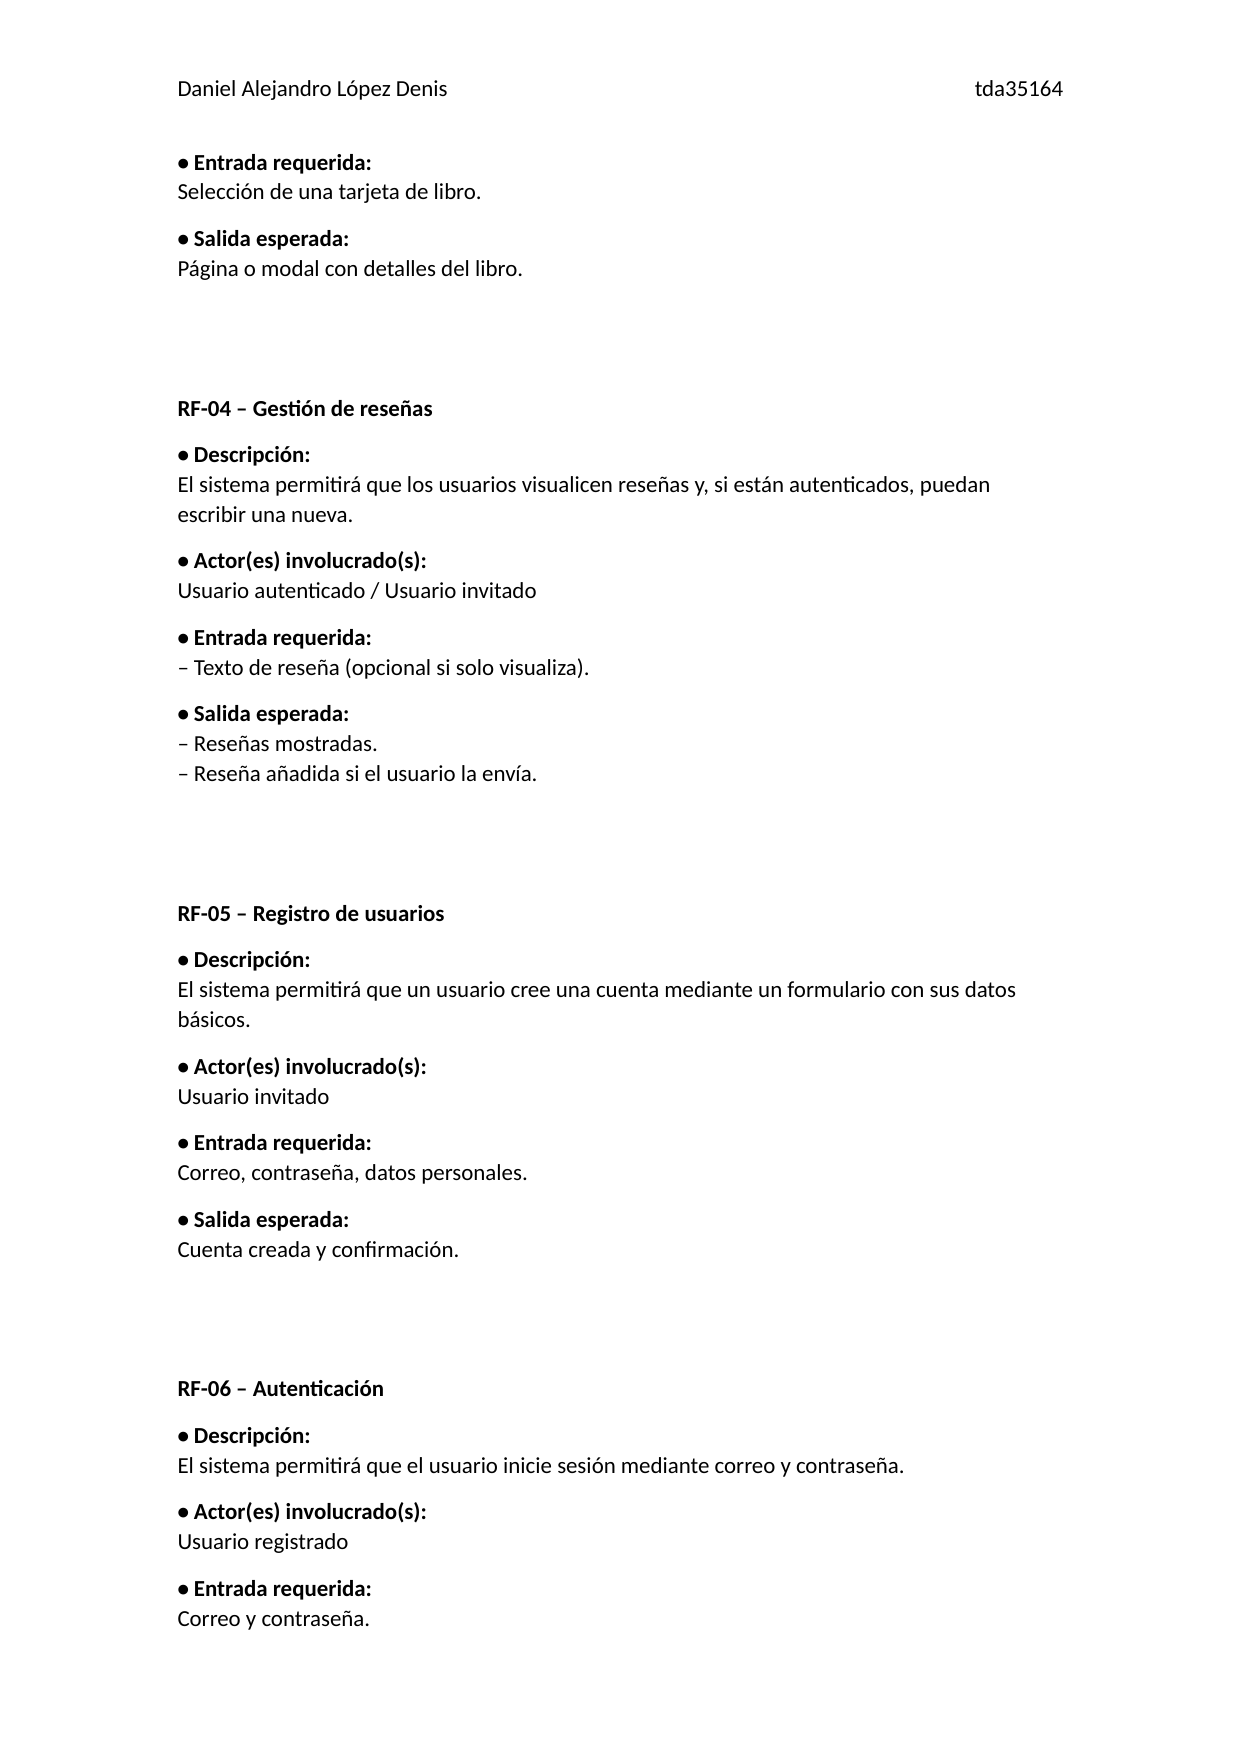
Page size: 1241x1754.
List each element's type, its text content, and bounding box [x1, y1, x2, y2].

text RF-06 – Autenticación [177, 1374, 1063, 1402]
text • Descripción: El sistema permitirá que el usuario inicie sesión mediante correo y contraseña. [177, 1421, 1063, 1479]
text • Entrada requerida: – Texto de reseña (opcional si solo visualiza). [177, 623, 1063, 681]
text • Actor(es) involucrado(s): Usuario autenticado / Usuario invitado [177, 547, 1063, 604]
text • Actor(es) involucrado(s): Usuario invitado [177, 1052, 1063, 1110]
text RF-05 – Registro de usuarios [177, 899, 1063, 927]
text • Descripción: El sistema permitirá que los usuarios visualicen reseñas y, si están autenticados, puedan escribir una nueva. [177, 440, 1063, 528]
text • Salida esperada: Página o modal con detalles del libro. [177, 224, 1063, 282]
text RF-04 – Gestión de reseñas [177, 394, 1063, 422]
text • Actor(es) involucrado(s): Usuario registrado [177, 1497, 1063, 1555]
text • Entrada requerida: Correo y contraseña. [177, 1574, 1063, 1632]
text • Entrada requerida: Correo, contraseña, datos personales. [177, 1128, 1063, 1186]
text • Salida esperada: – Reseñas mostradas. – Reseña añadida si el usuario la envía. [177, 699, 1063, 787]
text • Salida esperada: Cuenta creada y confirmación. [177, 1205, 1063, 1263]
text • Entrada requerida: Selección de una tarjeta de libro. [177, 148, 1063, 206]
text • Descripción: El sistema permitirá que un usuario cree una cuenta mediante un formulario con sus datos básicos. [177, 946, 1063, 1033]
